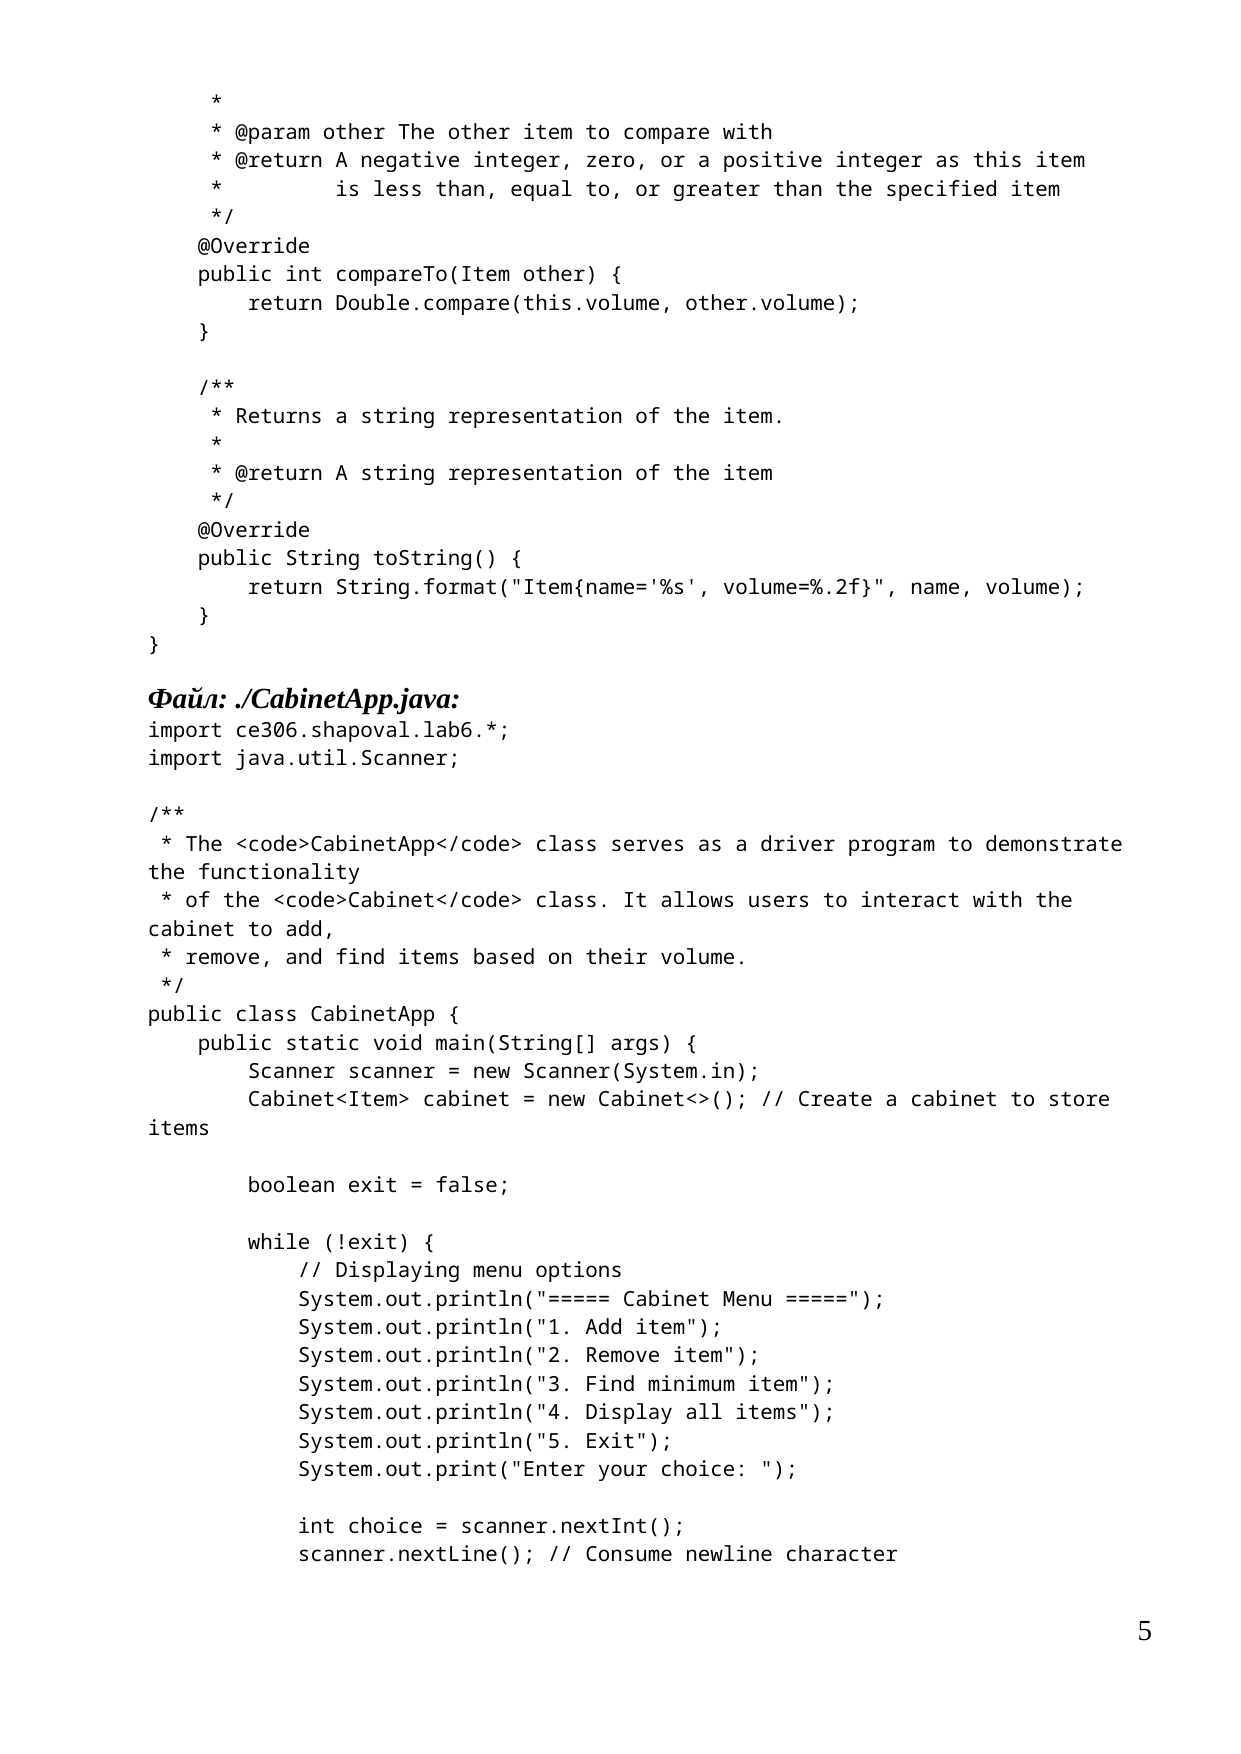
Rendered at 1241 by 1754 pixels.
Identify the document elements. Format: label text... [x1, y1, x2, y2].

text Cabinet<Item> cabinet = new Cabinet<>(); // Create a cabinet to store items [148, 1084, 1152, 1141]
text public class CabinetApp { [148, 999, 1152, 1028]
text System.out.println("4. Display all items"); [148, 1397, 1152, 1426]
text * [148, 88, 1152, 117]
text */ [148, 487, 1152, 515]
text public static void main(String[] args) { [148, 1028, 1152, 1056]
text * Returns a string representation of the item. [148, 401, 1152, 430]
text */ [148, 202, 1152, 231]
text } [148, 316, 1152, 344]
text System.out.println("3. Find minimum item"); [148, 1369, 1152, 1397]
text * @return A string representation of the item [148, 458, 1152, 487]
text System.out.println("2. Remove item"); [148, 1341, 1152, 1369]
text while (!exit) { [148, 1227, 1152, 1255]
text scanner.nextLine(); // Consume newline character [148, 1539, 1152, 1568]
text * is less than, equal to, or greater than the specified item [148, 174, 1152, 202]
text Scanner scanner = new Scanner(System.in); [148, 1056, 1152, 1084]
text int choice = scanner.nextInt(); [148, 1511, 1152, 1539]
text return Double.compare(this.volume, other.volume); [148, 288, 1152, 316]
text /** [148, 800, 1152, 829]
text System.out.print("Enter your choice: "); [148, 1454, 1152, 1483]
text /** [148, 373, 1152, 401]
text } [148, 600, 1152, 629]
text // Displaying menu options [148, 1255, 1152, 1284]
text * [148, 430, 1152, 458]
text * @return A negative integer, zero, or a positive integer as this item [148, 145, 1152, 174]
text System.out.println("5. Exit"); [148, 1426, 1152, 1454]
text * @param other The other item to compare with [148, 117, 1152, 145]
text * of the <code>Cabinet</code> class. It allows users to interact with the cabinet to add, [148, 886, 1152, 942]
text boolean exit = false; [148, 1170, 1152, 1198]
text return String.format("Item{name='%s', volume=%.2f}", name, volume); [148, 572, 1152, 600]
text * The <code>CabinetApp</code> class serves as a driver program to demonstrate the functionality [148, 829, 1152, 886]
text */ [148, 971, 1152, 999]
text @Override [148, 515, 1152, 543]
text import ce306.shapoval.lab6.*; [148, 715, 1152, 743]
text public int compareTo(Item other) { [148, 259, 1152, 288]
text System.out.println("===== Cabinet Menu ====="); [148, 1284, 1152, 1312]
text public String toString() { [148, 543, 1152, 572]
text * remove, and find items based on their volume. [148, 942, 1152, 971]
text import java.util.Scanner; [148, 743, 1152, 772]
text } [148, 629, 1152, 657]
text System.out.println("1. Add item"); [148, 1312, 1152, 1341]
text Файл: ./CabinetApp.java: [148, 681, 1152, 715]
text @Override [148, 231, 1152, 259]
